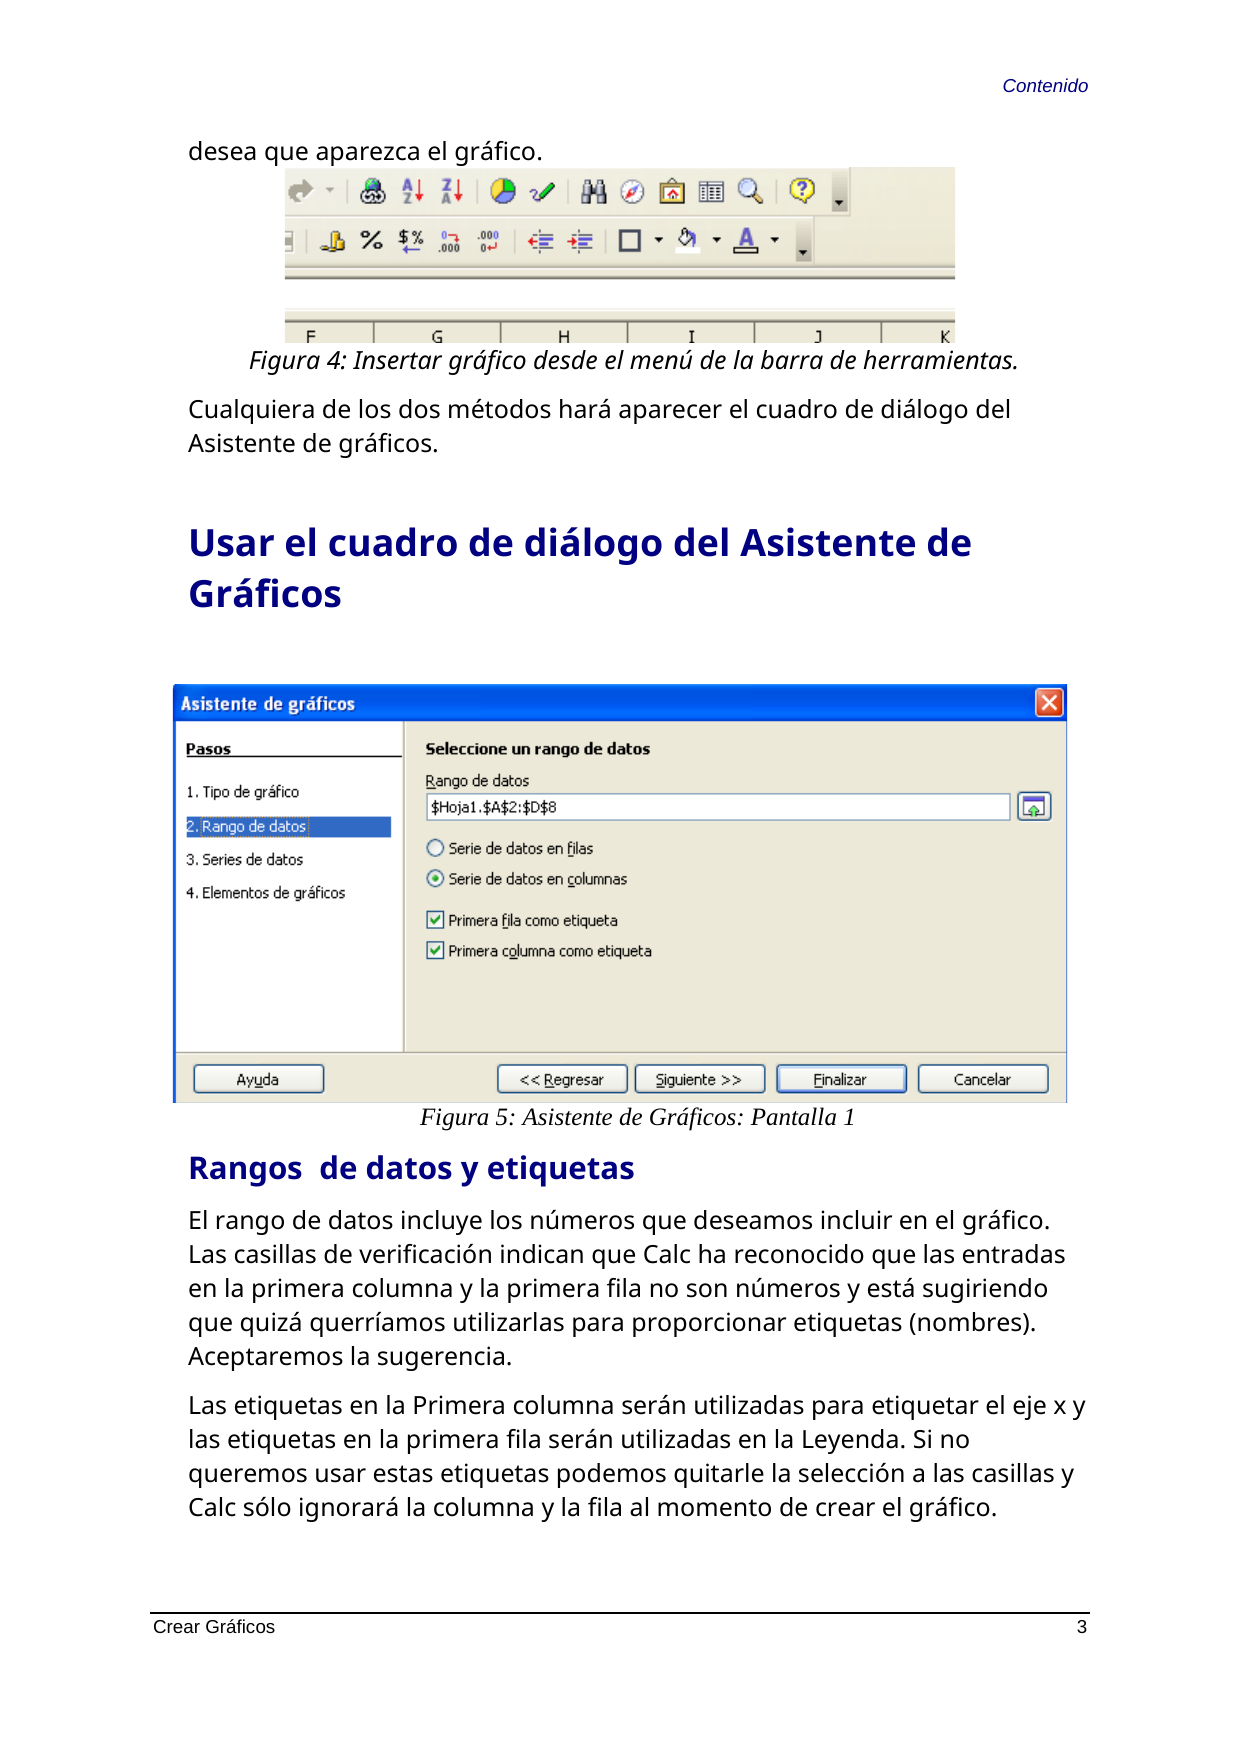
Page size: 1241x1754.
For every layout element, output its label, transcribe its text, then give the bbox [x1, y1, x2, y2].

text Las etiquetas en la Primera columna serán utilizadas para etiquetar el eje x y las etiquetas en la primera fila serán utilizadas en la Leyenda. Si no queremos usar estas etiquetas podemos quitarle la selección a las casillas y Calc sólo ignorará la columna y la fila al momento de crear el gráfico. [188, 1388, 1090, 1523]
text Usar el cuadro de diálogo del Asistente de Gráficos [188, 517, 1090, 619]
text Figura 5: Asistente de Gráficos: Pantalla 1 [188, 699, 1090, 1131]
text desea que aparezca el gráfico. [188, 134, 1090, 168]
text Cualquiera de los dos métodos hará aparecer el cuadro de diálogo del Asistente de gráficos. [188, 392, 1090, 459]
text El rango de datos incluye los números que deseamos incluir en el gráfico. Las casillas de verificación indican que Calc ha reconocido que las entradas en la primera columna y la primera fila no son números y está sugiriendo que quizá querríamos utilizarlas para proporcionar etiquetas (nombres). Aceptaremos la sugerencia. [188, 1203, 1090, 1373]
text Figura 4: Insertar gráfico desde el menú de la barra de herramientas. [188, 183, 1090, 377]
text Rangos de datos y etiquetas [188, 1146, 1090, 1188]
